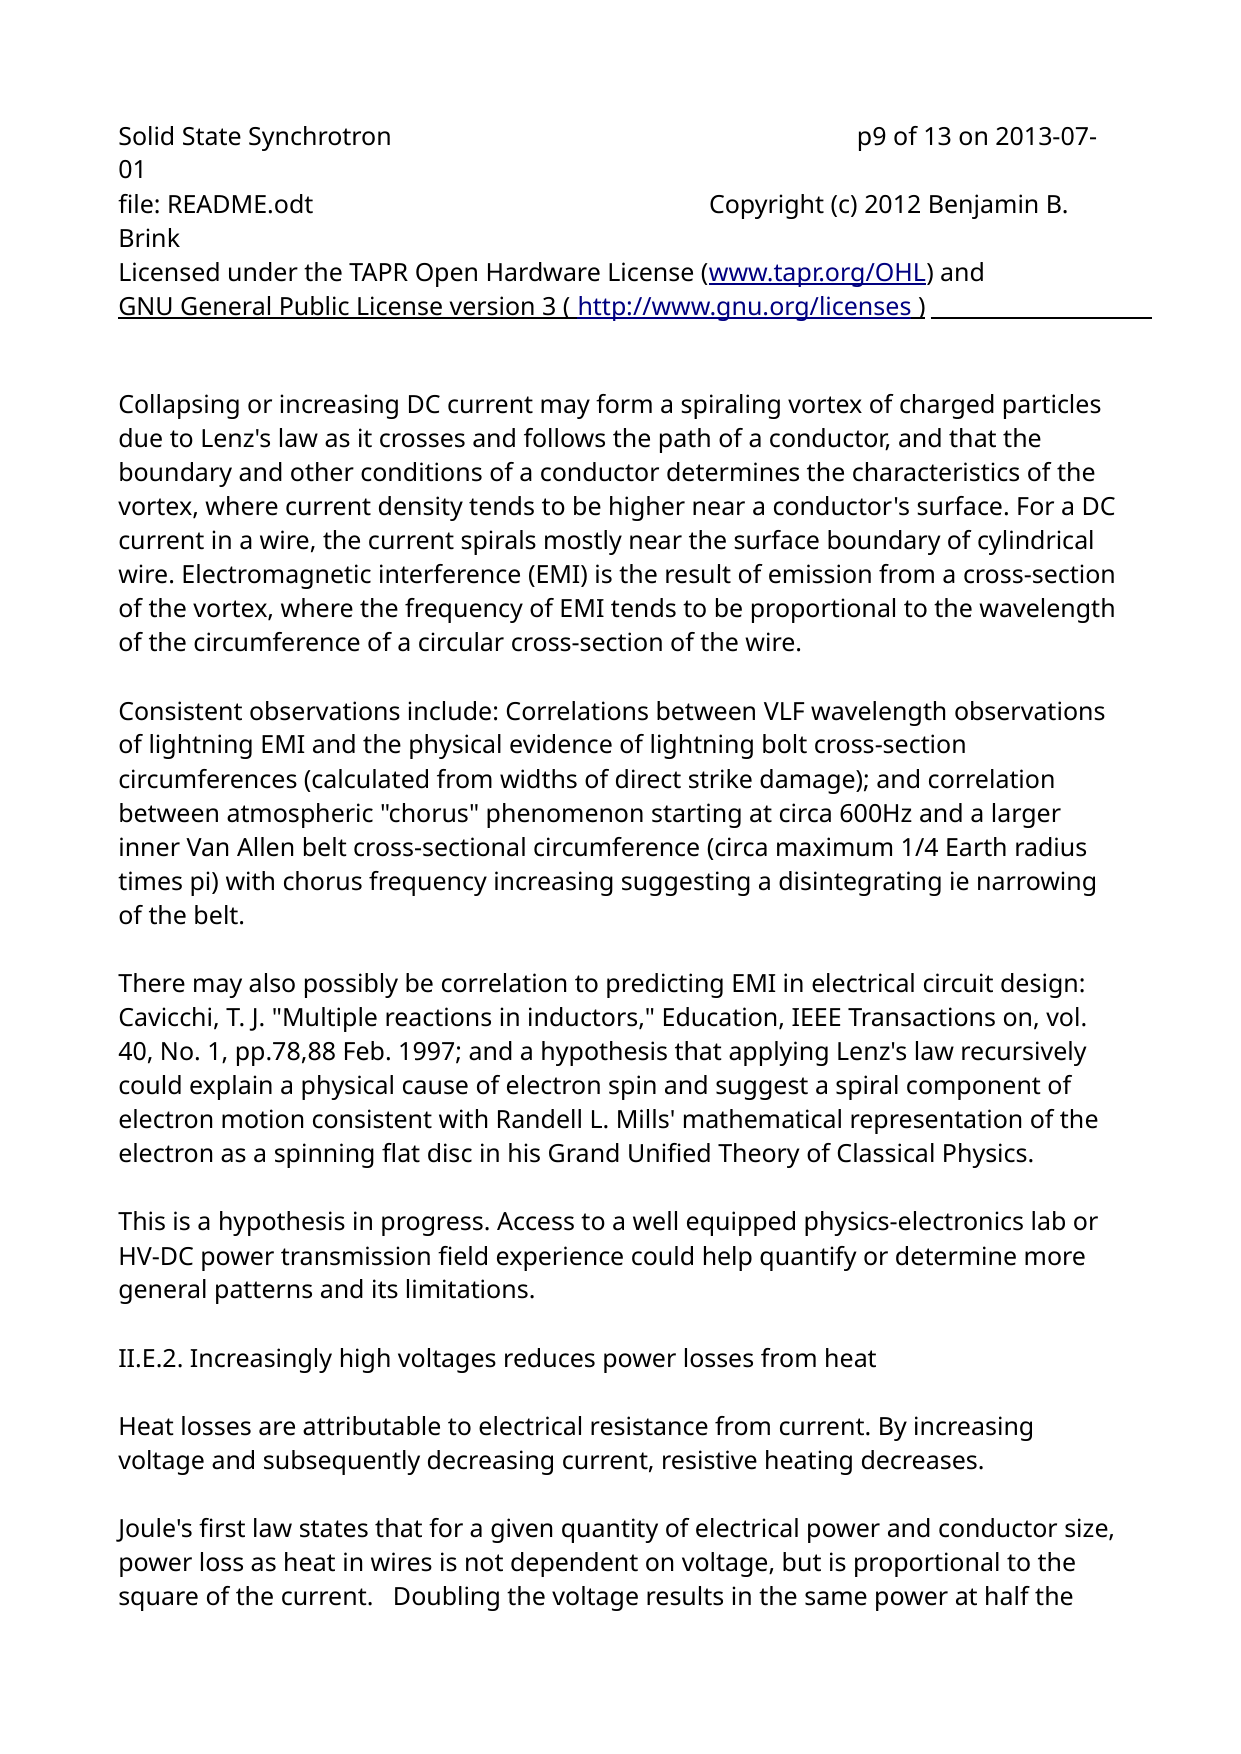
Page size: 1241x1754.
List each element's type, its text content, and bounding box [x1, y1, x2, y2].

text Collapsing or increasing DC current may form a spiraling vortex of charged particles due to Lenz's law as it crosses and follows the path of a conductor, and that the boundary and other conditions of a conductor determines the characteristics of the vortex, where current density tends to be higher near a conductor's surface. For a DC current in a wire, the current spirals mostly near the surface boundary of cylindrical wire. Electromagnetic interference (EMI) is the result of emission from a cross-section of the vortex, where the frequency of EMI tends to be proportional to the wavelength of the circumference of a circular cross-section of the wire. [118, 387, 1122, 659]
text II.E.2. Increasingly high voltages reduces power losses from heat [118, 1340, 1122, 1374]
text Heat losses are attributable to electrical resistance from current. By increasing voltage and subsequently decreasing current, resistive heating decreases. [118, 1408, 1122, 1477]
text There may also possibly be correlation to predicting EMI in electrical circuit design: Cavicchi, T. J. "Multiple reactions in inductors," Education, IEEE Transactions on, vol. 40, No. 1, pp.78,88 Feb. 1997; and a hypothesis that applying Lenz's law recursively could explain a physical cause of electron spin and suggest a spiral component of electron motion consistent with Randell L. Mills' mathematical representation of the electron as a spinning flat disc in his Grand Unified Theory of Classical Physics. [118, 966, 1122, 1170]
text Consistent observations include: Correlations between VLF wavelength observations of lightning EMI and the physical evidence of lightning bolt cross-section circumferences (calculated from widths of direct strike damage); and correlation between atmospheric "chorus" phenomenon starting at circa 600Hz and a larger inner Van Allen belt cross-sectional circumference (circa maximum 1/4 Earth radius times pi) with chorus frequency increasing suggesting a disintegrating ie narrowing of the belt. [118, 693, 1122, 932]
text This is a hypothesis in progress. Access to a well equipped physics-electronics lab or HV-DC power transmission field experience could help quantify or determine more general patterns and its limitations. [118, 1204, 1122, 1306]
text Joule's first law states that for a given quantity of electrical power and conductor size, power loss as heat in wires is not dependent on voltage, but is proportional to the square of the current. Doubling the voltage results in the same power at half the [118, 1511, 1122, 1613]
